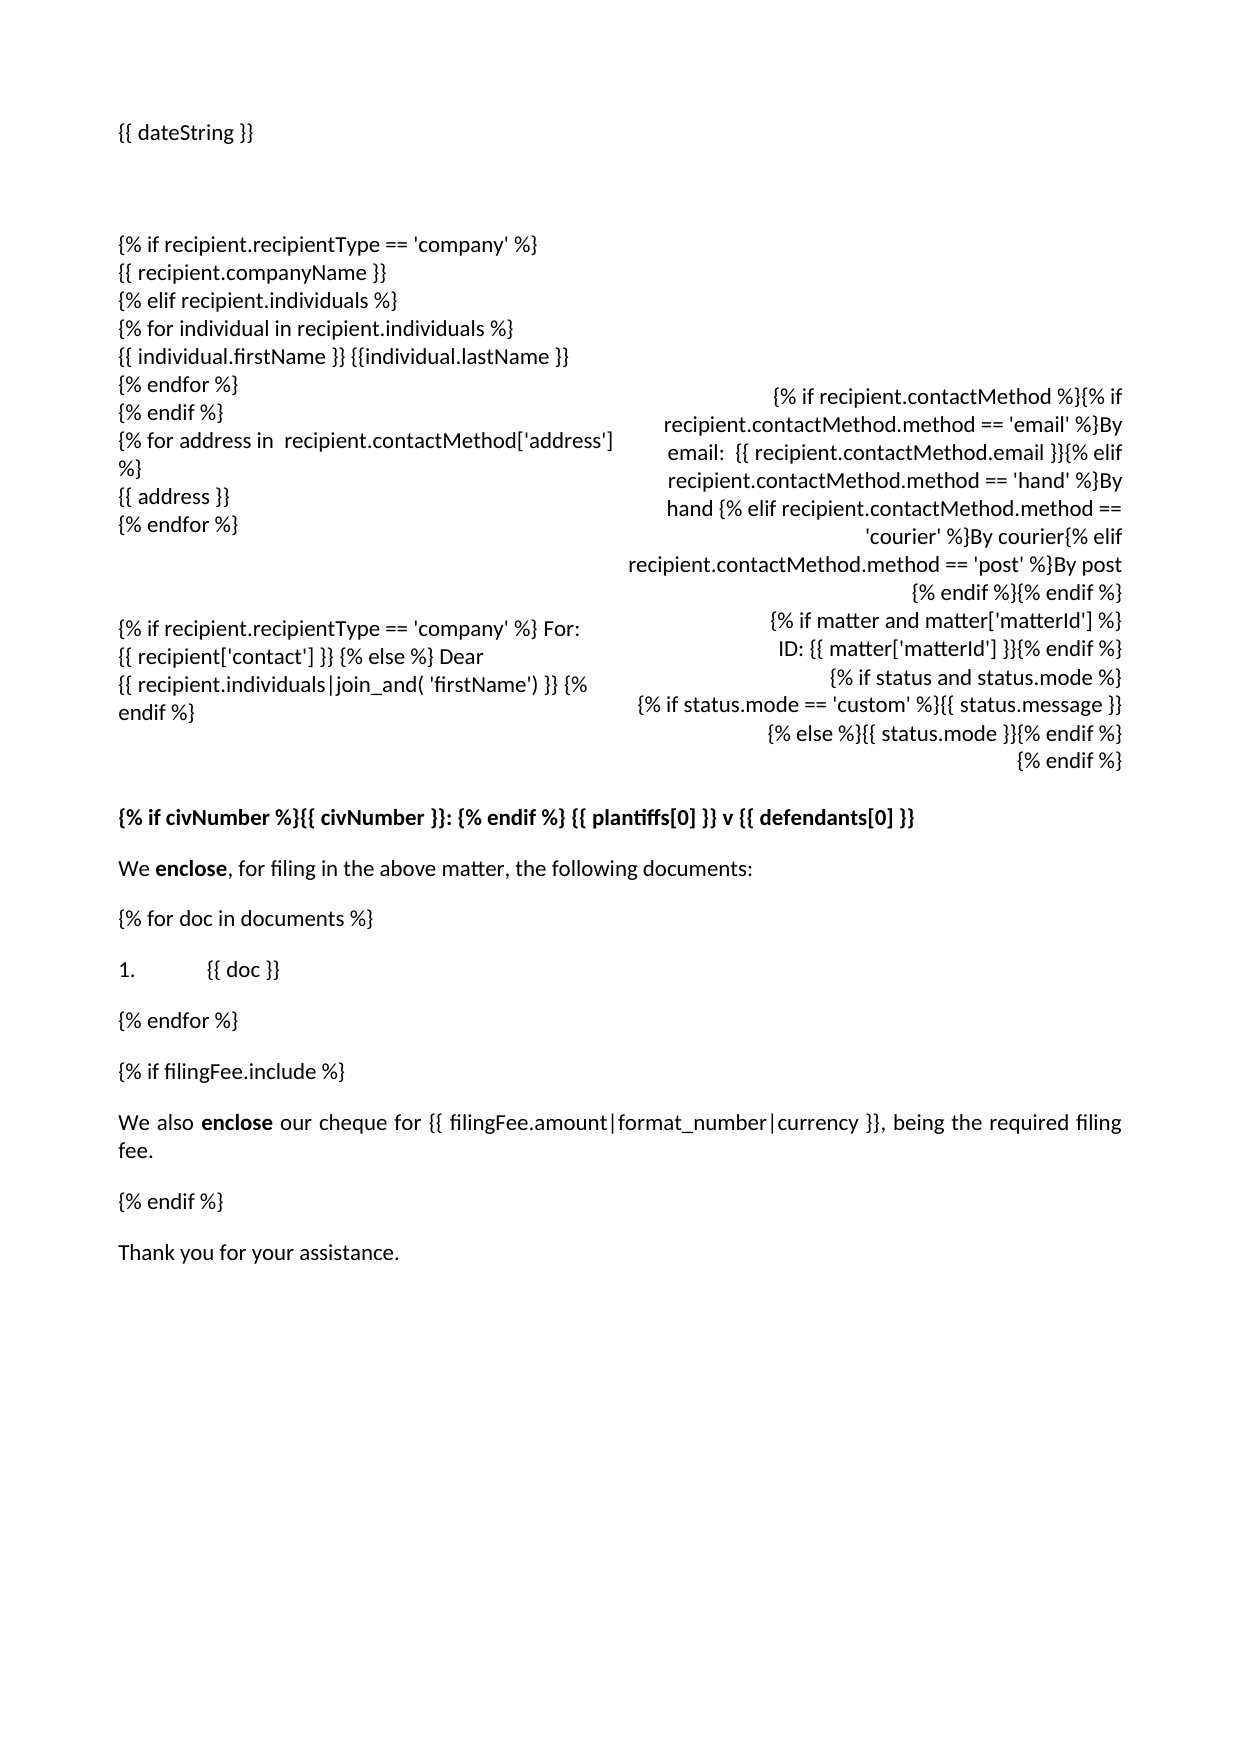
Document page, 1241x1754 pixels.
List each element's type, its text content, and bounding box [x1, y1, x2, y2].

text {% for doc in documents %} [118, 904, 1122, 933]
text Thank you for your assistance. [118, 1238, 1122, 1266]
text We enclose, for filing in the above matter, the following documents: [118, 854, 1122, 882]
text {% endfor %} [118, 1006, 1122, 1034]
list {{ doc }} [118, 956, 1122, 983]
text {% endif %} [118, 1187, 1122, 1215]
text {% if filingFee.include %} [118, 1057, 1122, 1085]
subtitle {% if civNumber %}{{ civNumber }}: {% endif %} {{ plantiffs[0] }} v {{ defendants[0] }} [118, 803, 1122, 831]
table_header {{ dateString }} {% if recipient.recipientType == 'company' %} {{ recipient.companyName }} {% elif recipient.individuals %} {% for individual in recipient.individuals %} {{ individual.firstName }} {{individual.lastName }} {% endfor %} {% endif %} {% for address in recipient.contactMethod['address'] %} {{ address }} {% endfor %} [118, 118, 620, 566]
table_cell {% if recipient.recipientType == 'company' %} For: {{ recipient['contact'] }} {% else %} Dear {{ recipient.individuals|join_and( 'firstName') }} {% endif %} [118, 566, 620, 775]
table_header {% if recipient.contactMethod %}{% if recipient.contactMethod.method == 'email' %}By email: {{ recipient.contactMethod.email }}{% elif recipient.contactMethod.method == 'hand' %}By hand {% elif recipient.contactMethod.method == 'courier' %}By courier{% elif recipient.contactMethod.method == 'post' %}By post {% endif %}{% endif %} {% if matter and matter['matterId'] %} ID: {{ matter['matterId'] }}{% endif %} {% if status and status.mode %} {% if status.mode == 'custom' %}{{ status.message }}{% else %}{{ status.mode }}{% endif %} {% endif %} [620, 118, 1122, 775]
text We also enclose our cheque for {{ filingFee.amount|format_number|currency }}, being the required filing fee. [118, 1108, 1122, 1164]
